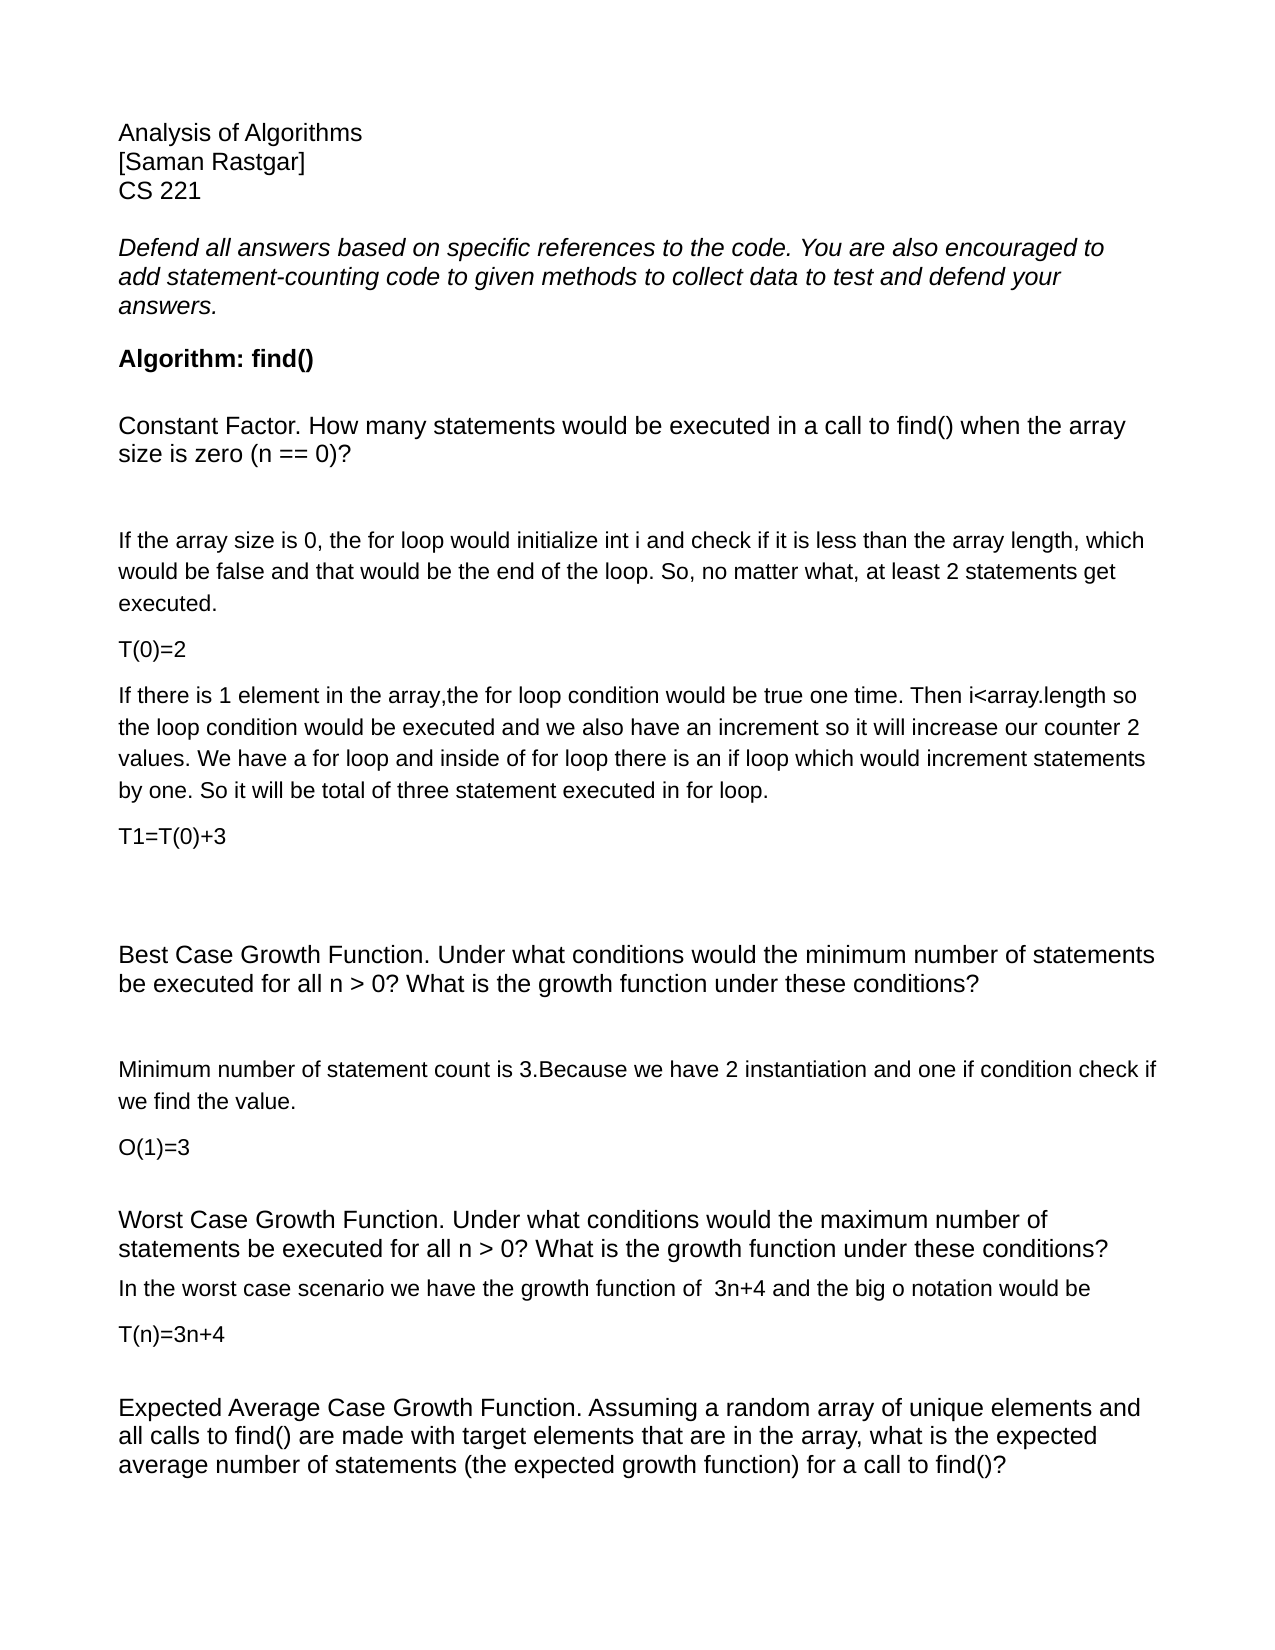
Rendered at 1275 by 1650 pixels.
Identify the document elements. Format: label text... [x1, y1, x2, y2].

text T(n)=3n+4 [118, 1321, 1157, 1348]
subtitle Algorithm: find() [118, 344, 1157, 373]
subtitle Constant Factor. How many statements would be executed in a call to find() when the array size is zero (n == 0)? [118, 411, 1157, 468]
text O(1)=3 [118, 1134, 1157, 1161]
subtitle Best Case Growth Function. Under what conditions would the minimum number of statements be executed for all n > 0? What is the growth function under these conditions? [118, 940, 1157, 998]
subtitle Worst Case Growth Function. Under what conditions would the maximum number of statements be executed for all n > 0? What is the growth function under these conditions? [118, 1205, 1157, 1263]
text If the array size is 0, the for loop would initialize int i and check if it is less than the array length, which would be false and that would be the end of the loop. So, no matter what, at least 2 statements get executed. [118, 527, 1157, 616]
text If there is 1 element in the array,the for loop condition would be true one time. Then i<array.length so the loop condition would be executed and we also have an increment so it will increase our counter 2 values. We have a for loop and inside of for loop there is an if loop which would increment statements by one. So it will be total of three statement executed in for loop. [118, 682, 1157, 803]
text In the worst case scenario we have the growth function of 3n+4 and the big o notation would be [118, 1275, 1157, 1302]
text [Saman Rastgar] [118, 147, 1157, 176]
text CS 221 [118, 176, 1157, 204]
text T1=T(0)+3 [118, 823, 1157, 849]
text Defend all answers based on specific references to the code. You are also encouraged to add statement-counting code to given methods to collect data to test and defend your answers. [118, 233, 1157, 319]
text Analysis of Algorithms [118, 118, 1157, 147]
text T(0)=2 [118, 636, 1157, 662]
text Minimum number of statement count is 3.Because we have 2 instantiation and one if condition check if we find the value. [118, 1056, 1157, 1114]
subtitle Expected Average Case Growth Function. Assuming a random array of unique elements and all calls to find() are made with target elements that are in the array, what is the expected average number of statements (the expected growth function) for a call to find()? [118, 1393, 1157, 1479]
